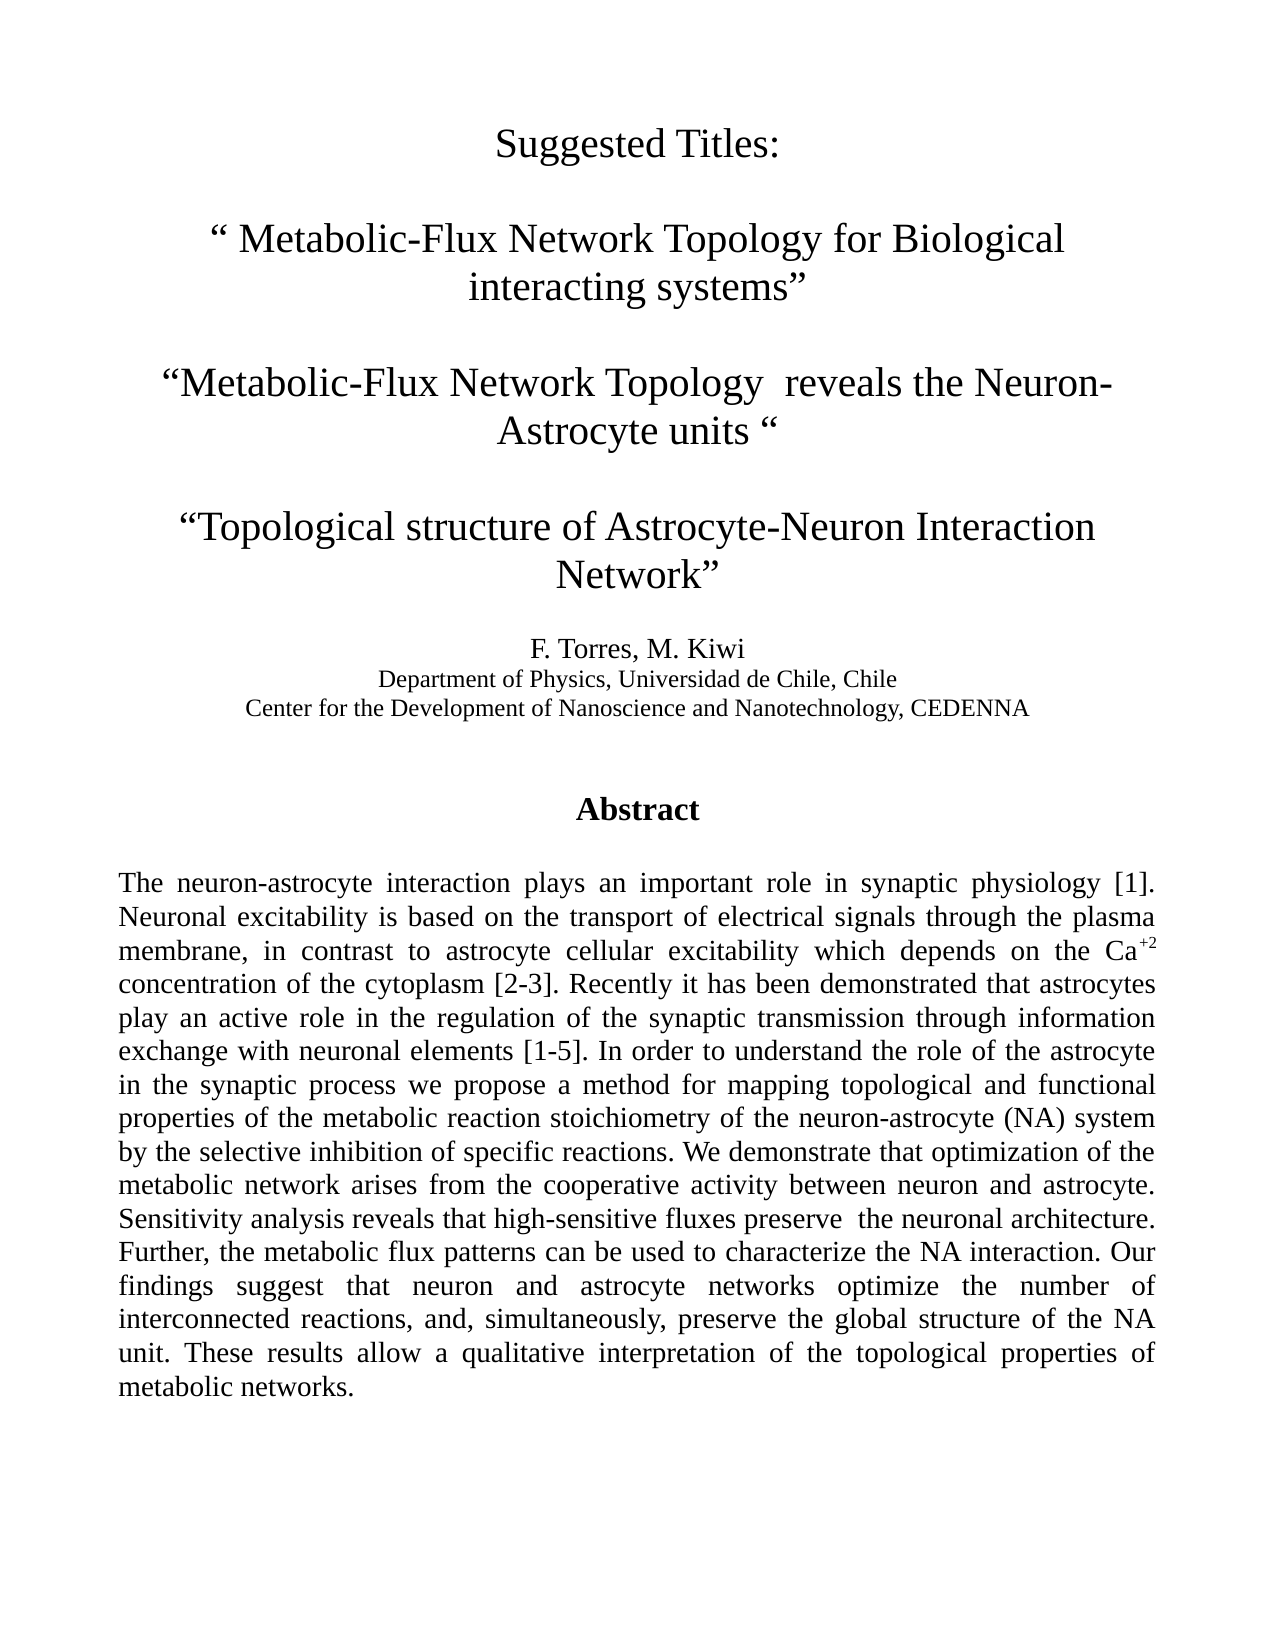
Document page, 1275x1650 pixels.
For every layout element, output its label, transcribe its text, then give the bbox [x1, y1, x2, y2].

text Department of Physics, Universidad de Chile, Chile [118, 664, 1157, 693]
text “Metabolic-Flux Network Topology reveals the Neuron-Astrocyte units “ [118, 358, 1157, 453]
text Abstract [118, 789, 1157, 827]
text F. Torres, M. Kiwi [118, 631, 1157, 664]
text Center for the Development of Nanoscience and Nanotechnology, CEDENNA [118, 693, 1157, 722]
text Suggested Titles: [118, 118, 1157, 166]
text “Topological structure of Astrocyte-Neuron Interaction Network” [118, 501, 1157, 597]
text “ Metabolic-Flux Network Topology for Biological interacting systems” [118, 214, 1157, 310]
text The neuron-astrocyte interaction plays an important role in synaptic physiology [1]. Neuronal excitability is based on the transport of electrical signals through the plasma membrane, in contrast to astrocyte cellular excitability which depends on the Ca+2 concentration of the cytoplasm [2-3]. Recently it has been demonstrated that astrocytes play an active role in the regulation of the synaptic transmission through information exchange with neuronal elements [1-5]. In order to understand the role of the astrocyte in the synaptic process we propose a method for mapping topological and functional properties of the metabolic reaction stoichiometry of the neuron-astrocyte (NA) system by the selective inhibition of specific reactions. We demonstrate that optimization of the metabolic network arises from the cooperative activity between neuron and astrocyte. Sensitivity analysis reveals that high-sensitive fluxes preserve the neuronal architecture. Further, the metabolic flux patterns can be used to characterize the NA interaction. Our findings suggest that neuron and astrocyte networks optimize the number of interconnected reactions, and, simultaneously, preserve the global structure of the NA unit. These results allow a qualitative interpretation of the topological properties of metabolic networks. [118, 866, 1157, 1402]
